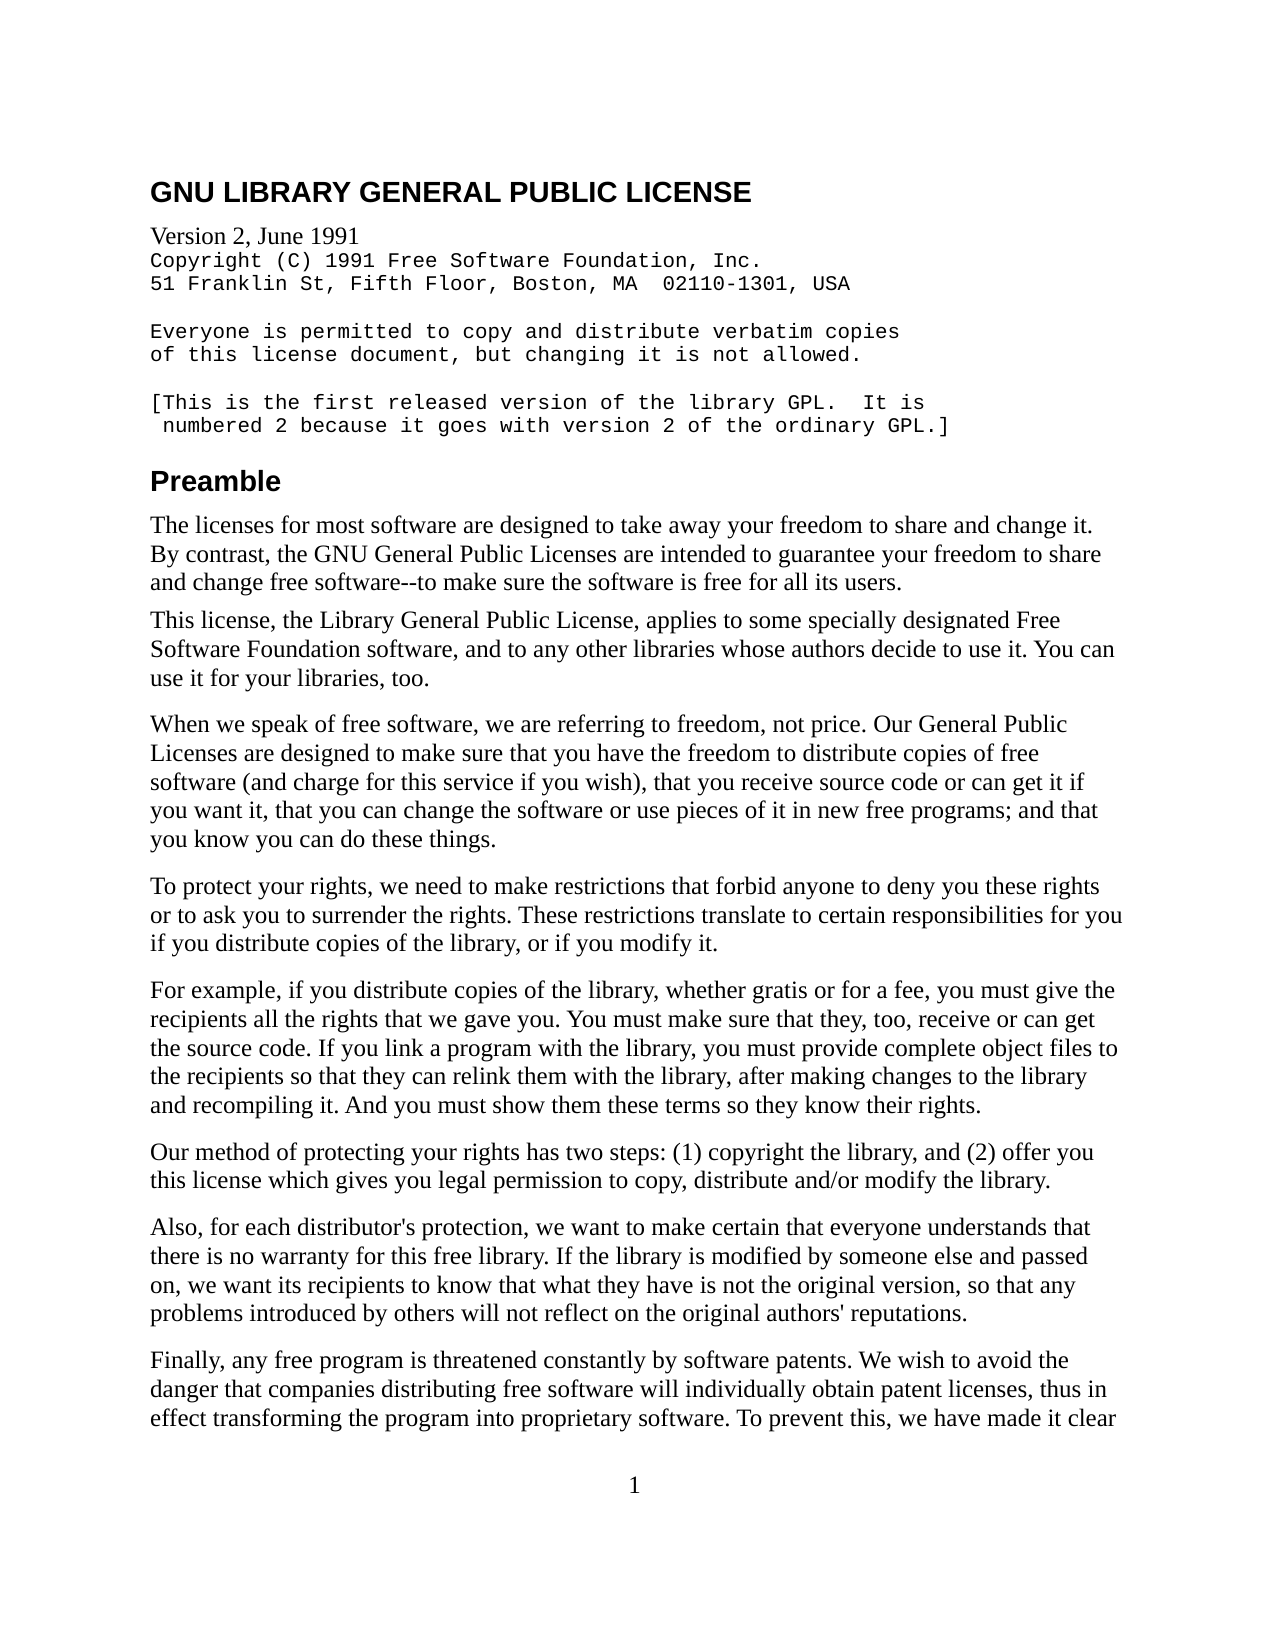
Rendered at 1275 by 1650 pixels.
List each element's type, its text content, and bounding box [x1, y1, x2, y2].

text When we speak of free software, we are referring to freedom, not price. Our General Public Licenses are designed to make sure that you have the freedom to distribute copies of free software (and charge for this service if you wish), that you receive source code or can get it if you want it, that you can change the software or use pieces of it in new free programs; and that you know you can do these things. [150, 709, 1125, 853]
text Our method of protecting your rights has two steps: (1) copyright the library, and (2) offer you this license which gives you legal permission to copy, distribute and/or modify the library. [150, 1137, 1125, 1194]
text Also, for each distributor's protection, we want to make certain that everyone understands that there is no warranty for this free library. If the library is modified by someone else and passed on, we want its recipients to know that what they have is not the original version, so that any problems introduced by others will not reflect on the original authors' reputations. [150, 1212, 1125, 1327]
text numbered 2 because it goes with version 2 of the ordinary GPL.] [150, 415, 1125, 439]
subtitle GNU LIBRARY GENERAL PUBLIC LICENSE [150, 175, 1125, 208]
text To protect your rights, we need to make restrictions that forbid anyone to deny you these rights or to ask you to surrender the rights. These restrictions translate to certain responsibilities for you if you distribute copies of the library, or if you modify it. [150, 871, 1125, 957]
text [This is the first released version of the library GPL. It is [150, 392, 1125, 415]
subtitle Preamble [150, 464, 1125, 497]
text The licenses for most software are designed to take away your freedom to share and change it. By contrast, the GNU General Public Licenses are intended to guarantee your freedom to share and change free software--to make sure the software is free for all its users. [150, 510, 1125, 596]
text of this license document, but changing it is not allowed. [150, 344, 1125, 368]
text Copyright (C) 1991 Free Software Foundation, Inc. [150, 250, 1125, 273]
text For example, if you distribute copies of the library, whether gratis or for a fee, you must give the recipients all the rights that we gave you. You must make sure that they, too, receive or can get the source code. If you link a program with the library, you must provide complete object files to the recipients so that they can relink them with the library, after making changes to the library and recompiling it. And you must show them these terms so they know their rights. [150, 975, 1125, 1119]
text Finally, any free program is threatened constantly by software patents. We wish to avoid the danger that companies distributing free software will individually obtain patent licenses, thus in effect transforming the program into proprietary software. To prevent this, we have made it clear [150, 1345, 1125, 1431]
text 51 Franklin St, Fifth Floor, Boston, MA 02110-1301, USA [150, 273, 1125, 297]
text This license, the Library General Public License, applies to some specially designated Free Software Foundation software, and to any other libraries whose authors decide to use it. You can use it for your libraries, too. [150, 605, 1125, 691]
text Everyone is permitted to copy and distribute verbatim copies [150, 321, 1125, 344]
text Version 2, June 1991 [150, 221, 1125, 250]
